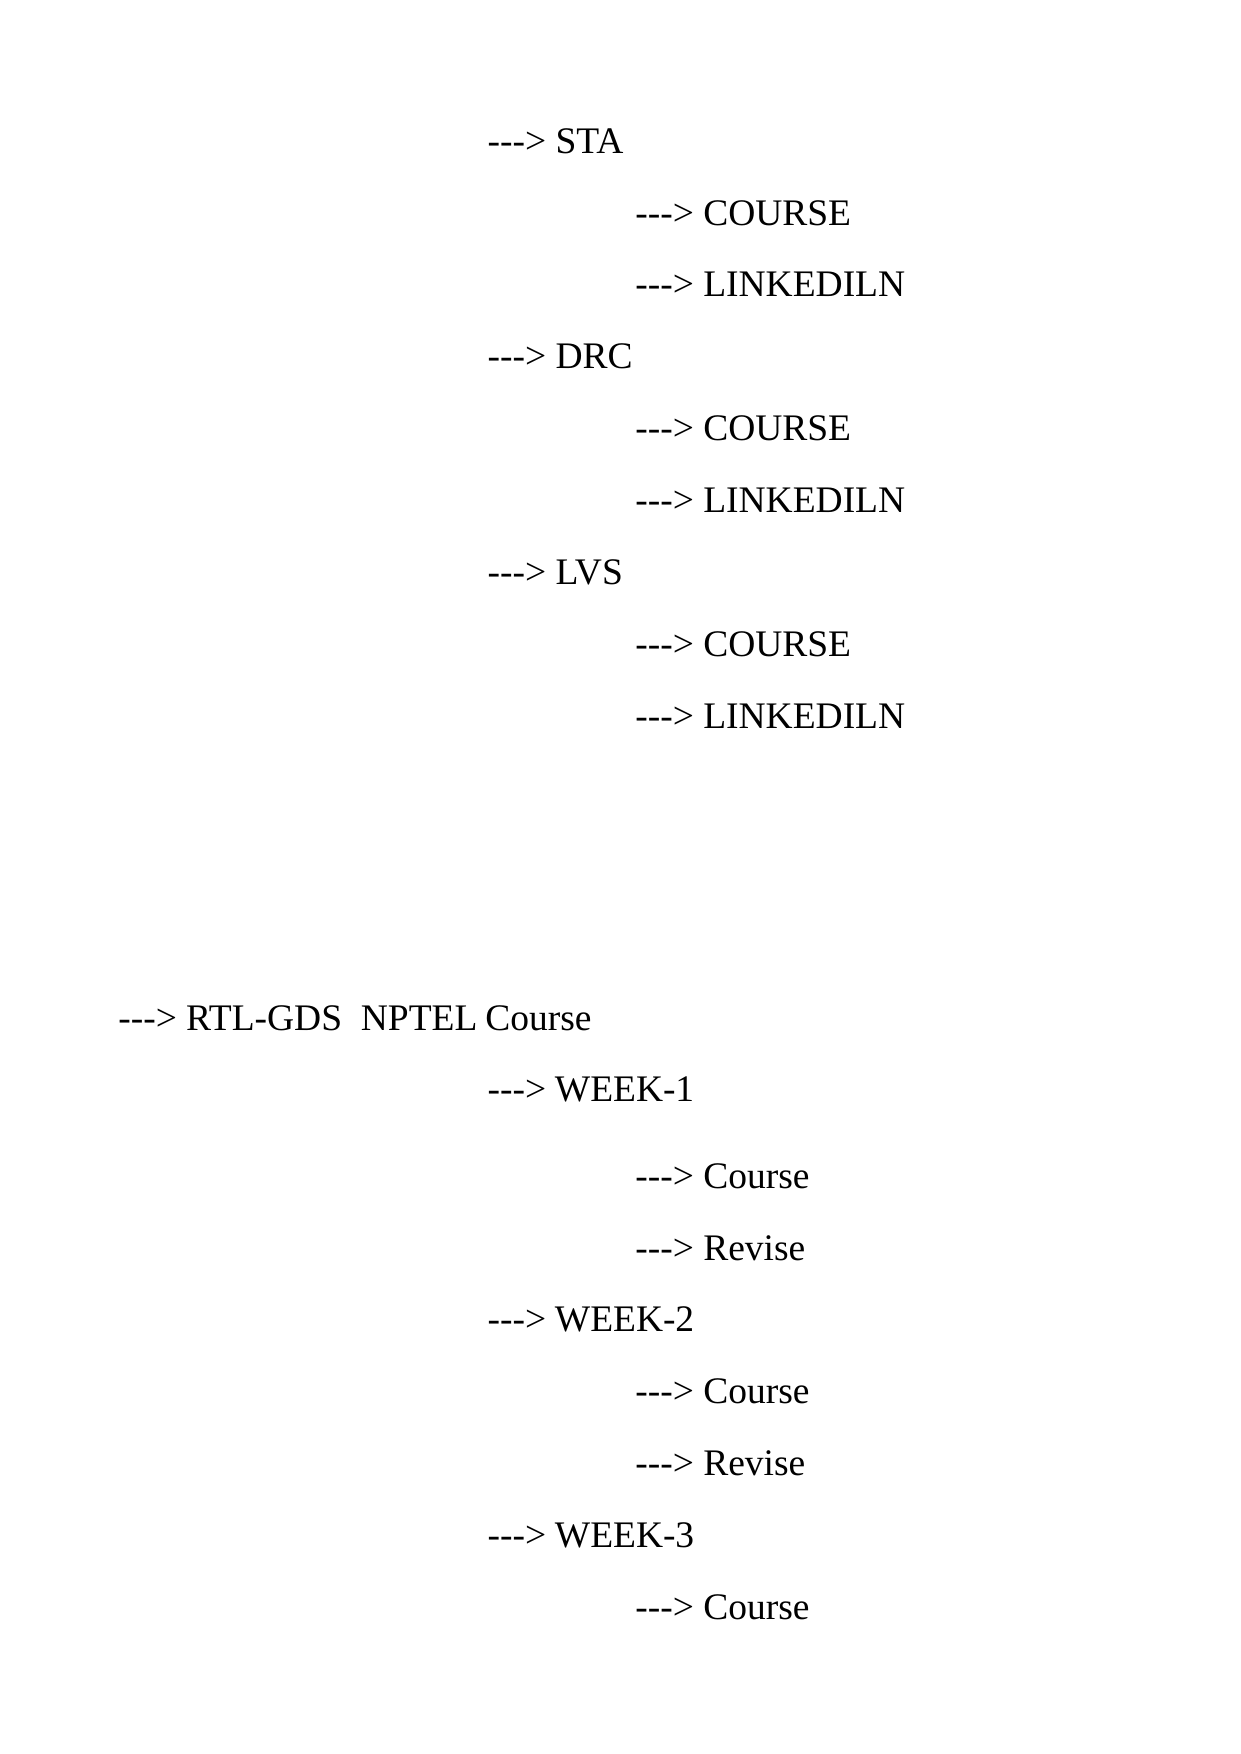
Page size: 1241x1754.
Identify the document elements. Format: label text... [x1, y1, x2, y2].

text ---> DRC [118, 334, 1122, 377]
text ---> WEEK-2 [118, 1297, 1122, 1340]
text ---> LINKEDILN [118, 477, 1122, 521]
text ---> Course [118, 1369, 1122, 1412]
text ---> WEEK-1 [118, 1067, 1122, 1110]
text ---> WEEK-3 [118, 1512, 1122, 1556]
text ---> STA [118, 118, 1122, 161]
text ---> LINKEDILN [118, 693, 1122, 736]
text ---> COURSE [118, 190, 1122, 233]
text ---> COURSE [118, 406, 1122, 449]
text ---> Course [118, 1153, 1122, 1196]
text ---> RTL-GDS NPTEL Course [118, 995, 1122, 1038]
text ---> Revise [118, 1441, 1122, 1484]
text ---> LVS [118, 549, 1122, 592]
text ---> LINKEDILN [118, 262, 1122, 305]
text ---> Revise [118, 1225, 1122, 1268]
text ---> COURSE [118, 621, 1122, 664]
text ---> Course [118, 1584, 1122, 1627]
